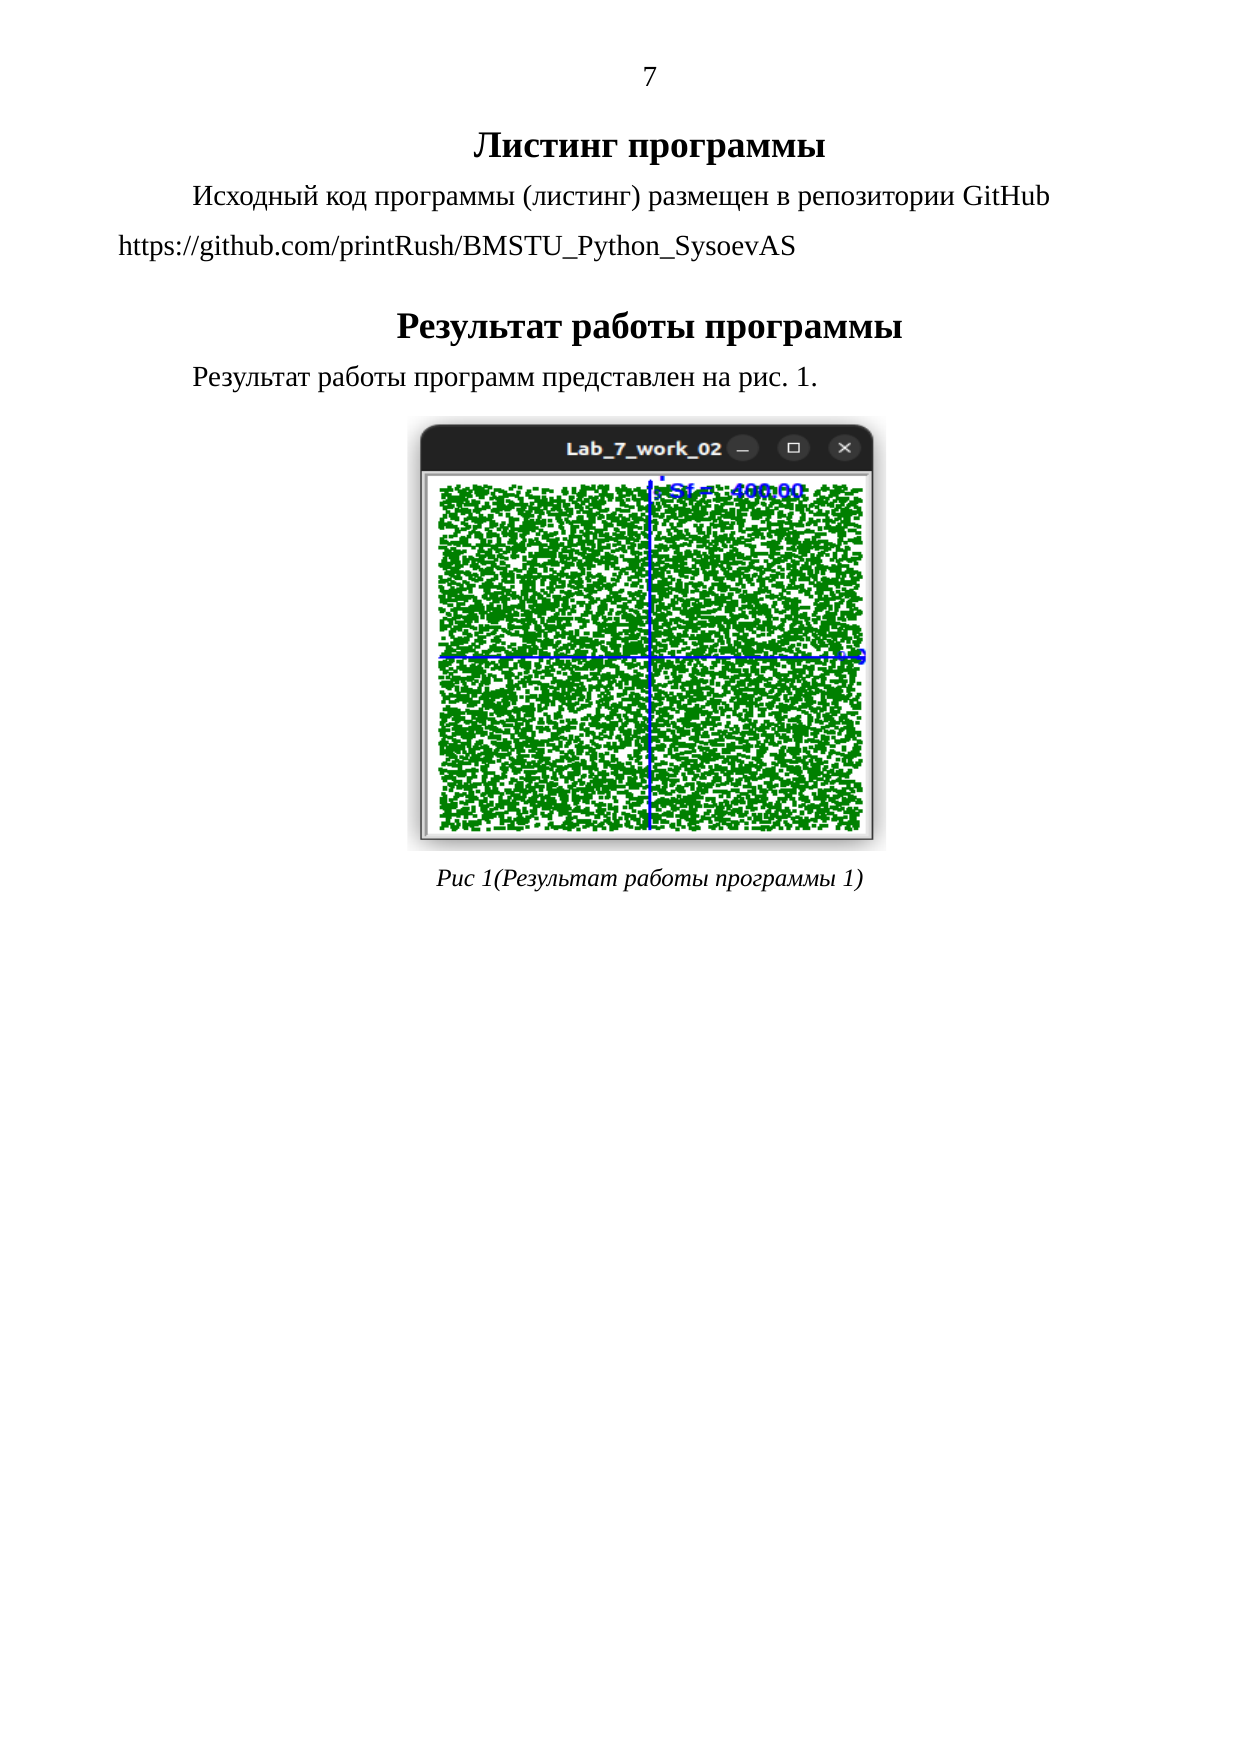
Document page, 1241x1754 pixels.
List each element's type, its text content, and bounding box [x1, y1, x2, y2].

subtitle Результат работы программы [118, 303, 1181, 346]
text Исходный код программы (листинг) размещен в репозитории GitHub [118, 178, 1181, 211]
picture [407, 416, 887, 851]
text https://github.com/printRush/BMSTU_Python_SysoevAS [118, 228, 1181, 262]
subtitle Листинг программы [118, 122, 1181, 165]
text Результат работы программ представлен на рис. 1. [118, 359, 1181, 392]
text Рис 1(Результат работы программы 1) [420, 863, 879, 892]
